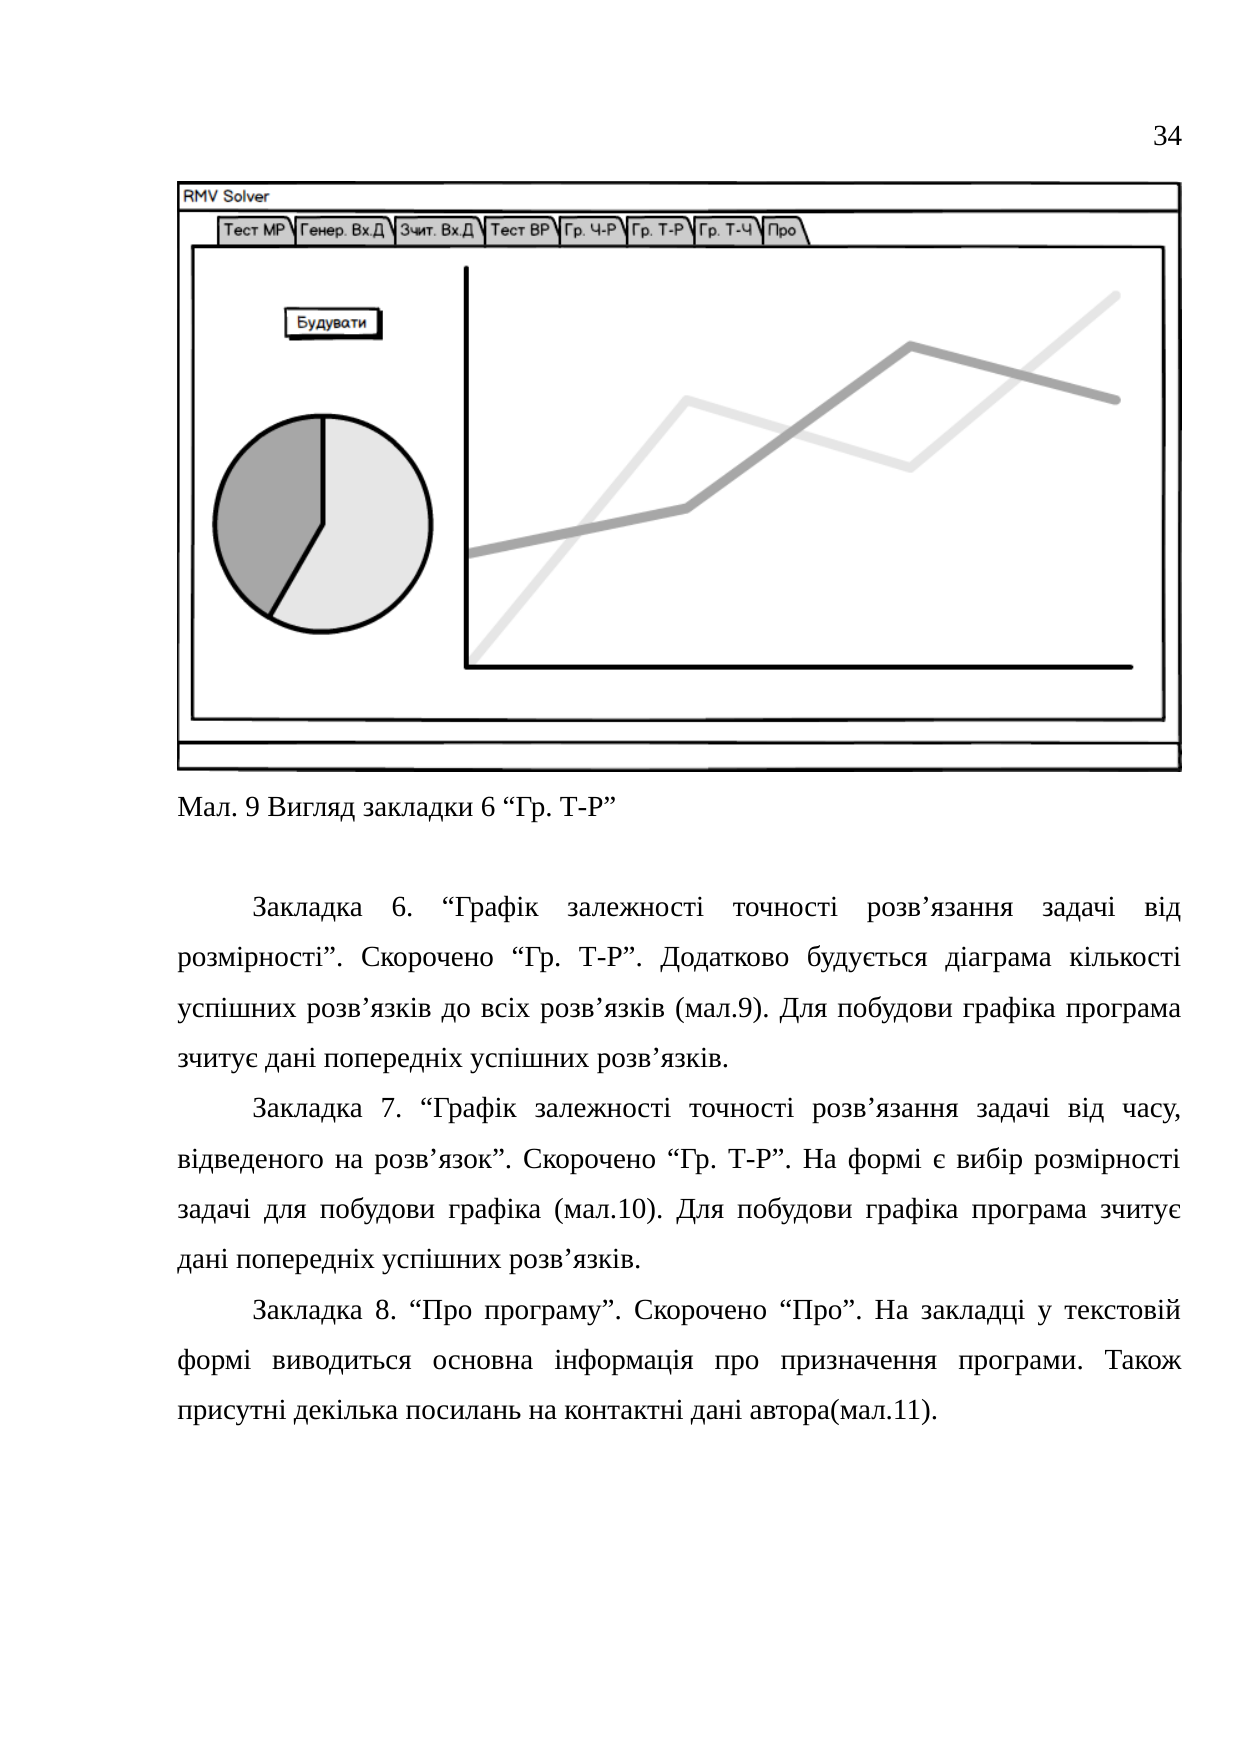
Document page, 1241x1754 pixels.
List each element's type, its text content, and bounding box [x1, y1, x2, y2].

text Закладка 6. “Графік залежності точності розв’язання задачі від розмірності”. Скорочено “Гр. Т-Р”. Додатково будується діаграма кількості успішних розв’язків до всіх розв’язків (мал.9). Для побудови графіка програма зчитує дані попередніх успішних розв’язків. [177, 889, 1182, 1074]
text Мал. 9 Вигляд закладки 6 “Гр. Т-Р” [177, 772, 1182, 822]
picture [177, 181, 1182, 772]
text Закладка 8. “Про програму”. Скорочено “Про”. На закладці у текстовій формі виводиться основна інформація про призначення програми. Також присутні декілька посилань на контактні дані автора(мал.11). [177, 1292, 1182, 1426]
text Закладка 7. “Графік залежності точності розв’язання задачі від часу, відведеного на розв’язок”. Скорочено “Гр. Т-Р”. На формі є вибір розмірності задачі для побудови графіка (мал.10). Для побудови графіка програма зчитує дані попередніх успішних розв’язків. [177, 1091, 1182, 1275]
